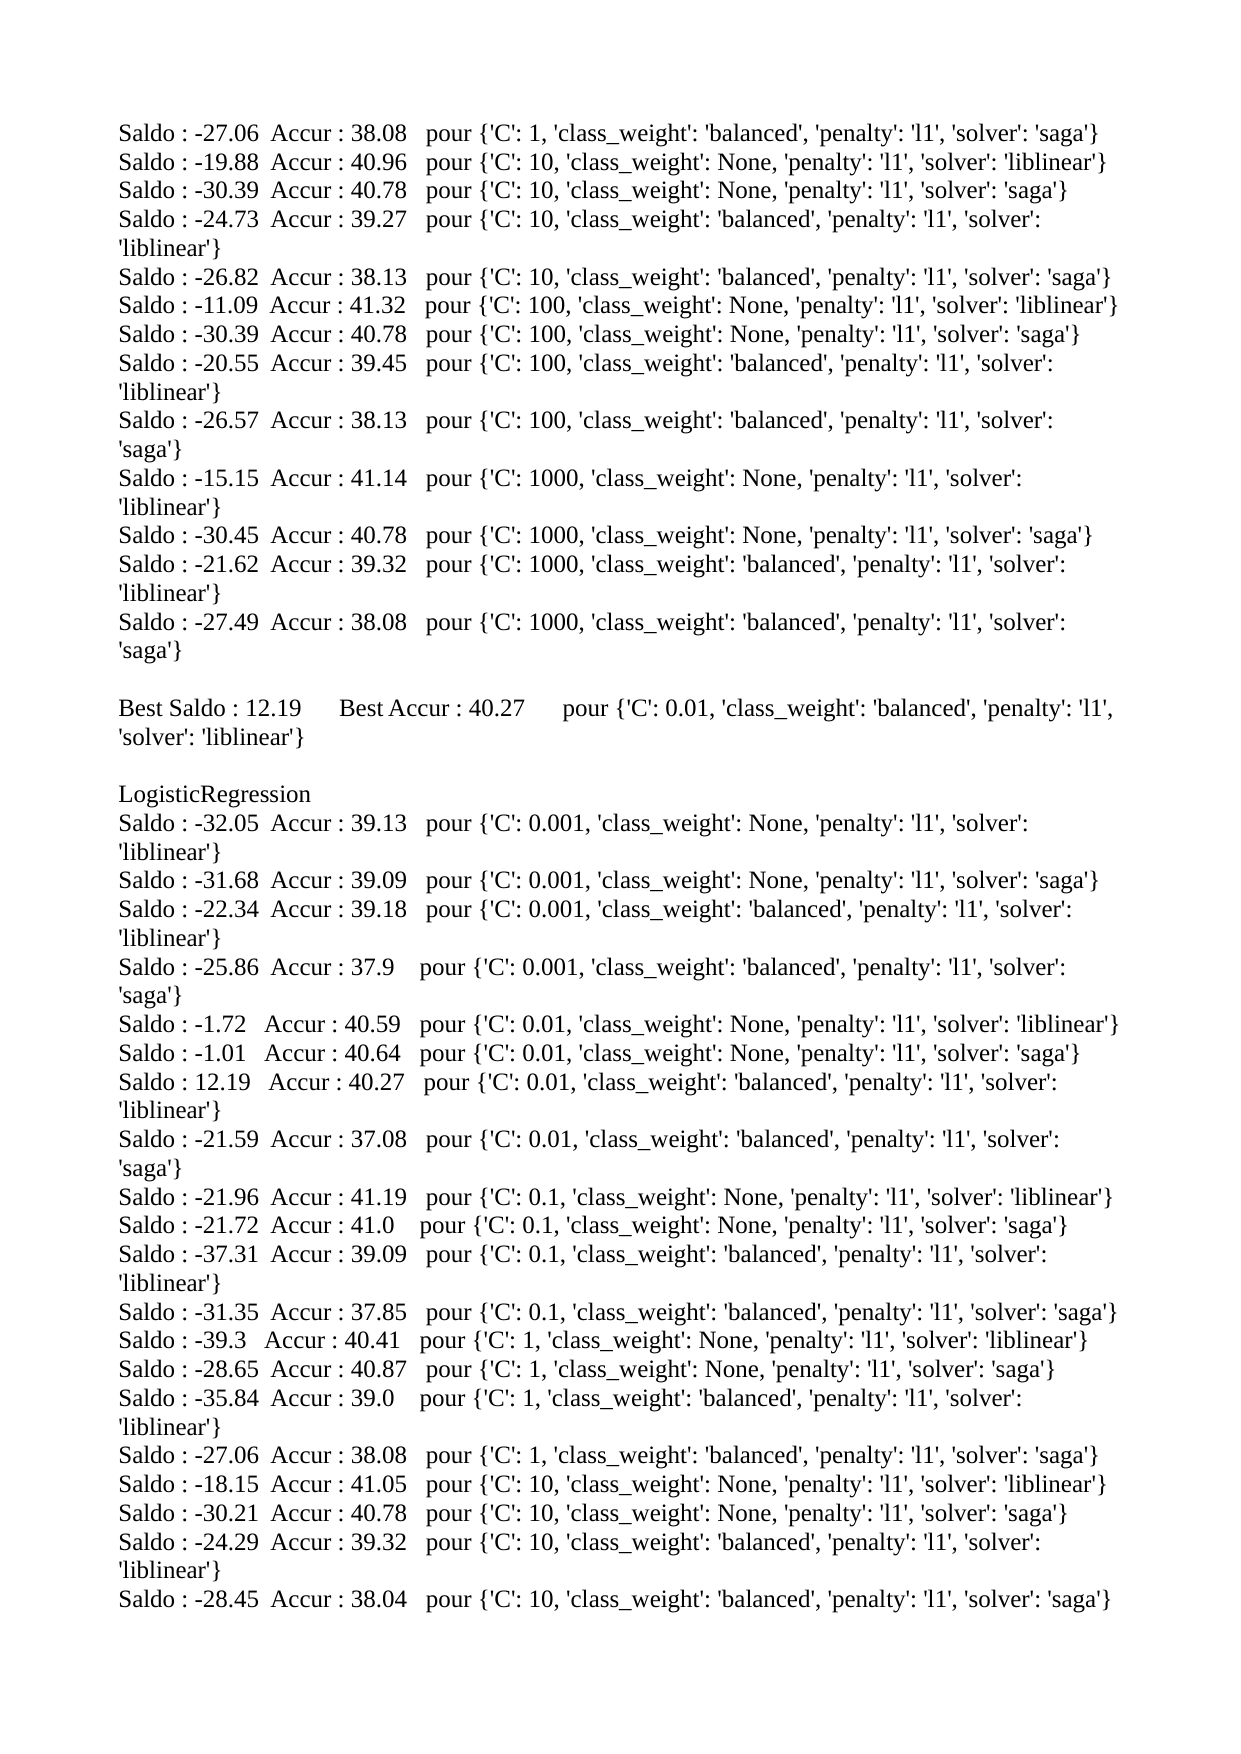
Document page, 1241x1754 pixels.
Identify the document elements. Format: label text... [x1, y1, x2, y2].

text Saldo : -24.29 Accur : 39.32 pour {'C': 10, 'class_weight': 'balanced', 'penalty': 'l1', 'solver': 'liblinear'} [118, 1527, 1122, 1584]
text Saldo : -15.15 Accur : 41.14 pour {'C': 1000, 'class_weight': None, 'penalty': 'l1', 'solver': 'liblinear'} [118, 463, 1122, 521]
text Saldo : -39.3 Accur : 40.41 pour {'C': 1, 'class_weight': None, 'penalty': 'l1', 'solver': 'liblinear'} [118, 1326, 1122, 1354]
text Saldo : -19.88 Accur : 40.96 pour {'C': 10, 'class_weight': None, 'penalty': 'l1', 'solver': 'liblinear'} [118, 147, 1122, 176]
text Saldo : -28.65 Accur : 40.87 pour {'C': 1, 'class_weight': None, 'penalty': 'l1', 'solver': 'saga'} [118, 1354, 1122, 1383]
text LogisticRegression [118, 779, 1122, 808]
text Saldo : -28.45 Accur : 38.04 pour {'C': 10, 'class_weight': 'balanced', 'penalty': 'l1', 'solver': 'saga'} [118, 1584, 1122, 1613]
text Saldo : 12.19 Accur : 40.27 pour {'C': 0.01, 'class_weight': 'balanced', 'penalty': 'l1', 'solver': 'liblinear'} [118, 1067, 1122, 1124]
text Saldo : -30.39 Accur : 40.78 pour {'C': 100, 'class_weight': None, 'penalty': 'l1', 'solver': 'saga'} [118, 319, 1122, 348]
text Saldo : -20.55 Accur : 39.45 pour {'C': 100, 'class_weight': 'balanced', 'penalty': 'l1', 'solver': 'liblinear'} [118, 348, 1122, 406]
text Saldo : -27.06 Accur : 38.08 pour {'C': 1, 'class_weight': 'balanced', 'penalty': 'l1', 'solver': 'saga'} [118, 118, 1122, 147]
text Saldo : -30.21 Accur : 40.78 pour {'C': 10, 'class_weight': None, 'penalty': 'l1', 'solver': 'saga'} [118, 1498, 1122, 1527]
text Saldo : -32.05 Accur : 39.13 pour {'C': 0.001, 'class_weight': None, 'penalty': 'l1', 'solver': 'liblinear'} [118, 808, 1122, 866]
text Saldo : -31.35 Accur : 37.85 pour {'C': 0.1, 'class_weight': 'balanced', 'penalty': 'l1', 'solver': 'saga'} [118, 1297, 1122, 1326]
text Saldo : -26.82 Accur : 38.13 pour {'C': 10, 'class_weight': 'balanced', 'penalty': 'l1', 'solver': 'saga'} [118, 262, 1122, 291]
text Saldo : -37.31 Accur : 39.09 pour {'C': 0.1, 'class_weight': 'balanced', 'penalty': 'l1', 'solver': 'liblinear'} [118, 1239, 1122, 1297]
text Saldo : -21.59 Accur : 37.08 pour {'C': 0.01, 'class_weight': 'balanced', 'penalty': 'l1', 'solver': 'saga'} [118, 1124, 1122, 1182]
text Saldo : -30.39 Accur : 40.78 pour {'C': 10, 'class_weight': None, 'penalty': 'l1', 'solver': 'saga'} [118, 176, 1122, 204]
text Saldo : -21.62 Accur : 39.32 pour {'C': 1000, 'class_weight': 'balanced', 'penalty': 'l1', 'solver': 'liblinear'} [118, 549, 1122, 607]
text Saldo : -24.73 Accur : 39.27 pour {'C': 10, 'class_weight': 'balanced', 'penalty': 'l1', 'solver': 'liblinear'} [118, 204, 1122, 262]
text Saldo : -1.01 Accur : 40.64 pour {'C': 0.01, 'class_weight': None, 'penalty': 'l1', 'solver': 'saga'} [118, 1038, 1122, 1067]
text Saldo : -26.57 Accur : 38.13 pour {'C': 100, 'class_weight': 'balanced', 'penalty': 'l1', 'solver': 'saga'} [118, 406, 1122, 463]
text Saldo : -27.06 Accur : 38.08 pour {'C': 1, 'class_weight': 'balanced', 'penalty': 'l1', 'solver': 'saga'} [118, 1441, 1122, 1469]
text Saldo : -18.15 Accur : 41.05 pour {'C': 10, 'class_weight': None, 'penalty': 'l1', 'solver': 'liblinear'} [118, 1469, 1122, 1498]
text Saldo : -11.09 Accur : 41.32 pour {'C': 100, 'class_weight': None, 'penalty': 'l1', 'solver': 'liblinear'} [118, 291, 1122, 319]
text Saldo : -25.86 Accur : 37.9 pour {'C': 0.001, 'class_weight': 'balanced', 'penalty': 'l1', 'solver': 'saga'} [118, 952, 1122, 1009]
text Saldo : -22.34 Accur : 39.18 pour {'C': 0.001, 'class_weight': 'balanced', 'penalty': 'l1', 'solver': 'liblinear'} [118, 894, 1122, 952]
text Saldo : -30.45 Accur : 40.78 pour {'C': 1000, 'class_weight': None, 'penalty': 'l1', 'solver': 'saga'} [118, 521, 1122, 549]
text Saldo : -21.96 Accur : 41.19 pour {'C': 0.1, 'class_weight': None, 'penalty': 'l1', 'solver': 'liblinear'} [118, 1182, 1122, 1211]
text Saldo : -27.49 Accur : 38.08 pour {'C': 1000, 'class_weight': 'balanced', 'penalty': 'l1', 'solver': 'saga'} [118, 607, 1122, 664]
text Saldo : -21.72 Accur : 41.0 pour {'C': 0.1, 'class_weight': None, 'penalty': 'l1', 'solver': 'saga'} [118, 1211, 1122, 1239]
text Saldo : -35.84 Accur : 39.0 pour {'C': 1, 'class_weight': 'balanced', 'penalty': 'l1', 'solver': 'liblinear'} [118, 1383, 1122, 1441]
text Saldo : -31.68 Accur : 39.09 pour {'C': 0.001, 'class_weight': None, 'penalty': 'l1', 'solver': 'saga'} [118, 866, 1122, 894]
text Best Saldo : 12.19 Best Accur : 40.27 pour {'C': 0.01, 'class_weight': 'balanced', 'penalty': 'l1', 'solver': 'liblinear'} [118, 693, 1122, 751]
text Saldo : -1.72 Accur : 40.59 pour {'C': 0.01, 'class_weight': None, 'penalty': 'l1', 'solver': 'liblinear'} [118, 1009, 1122, 1038]
